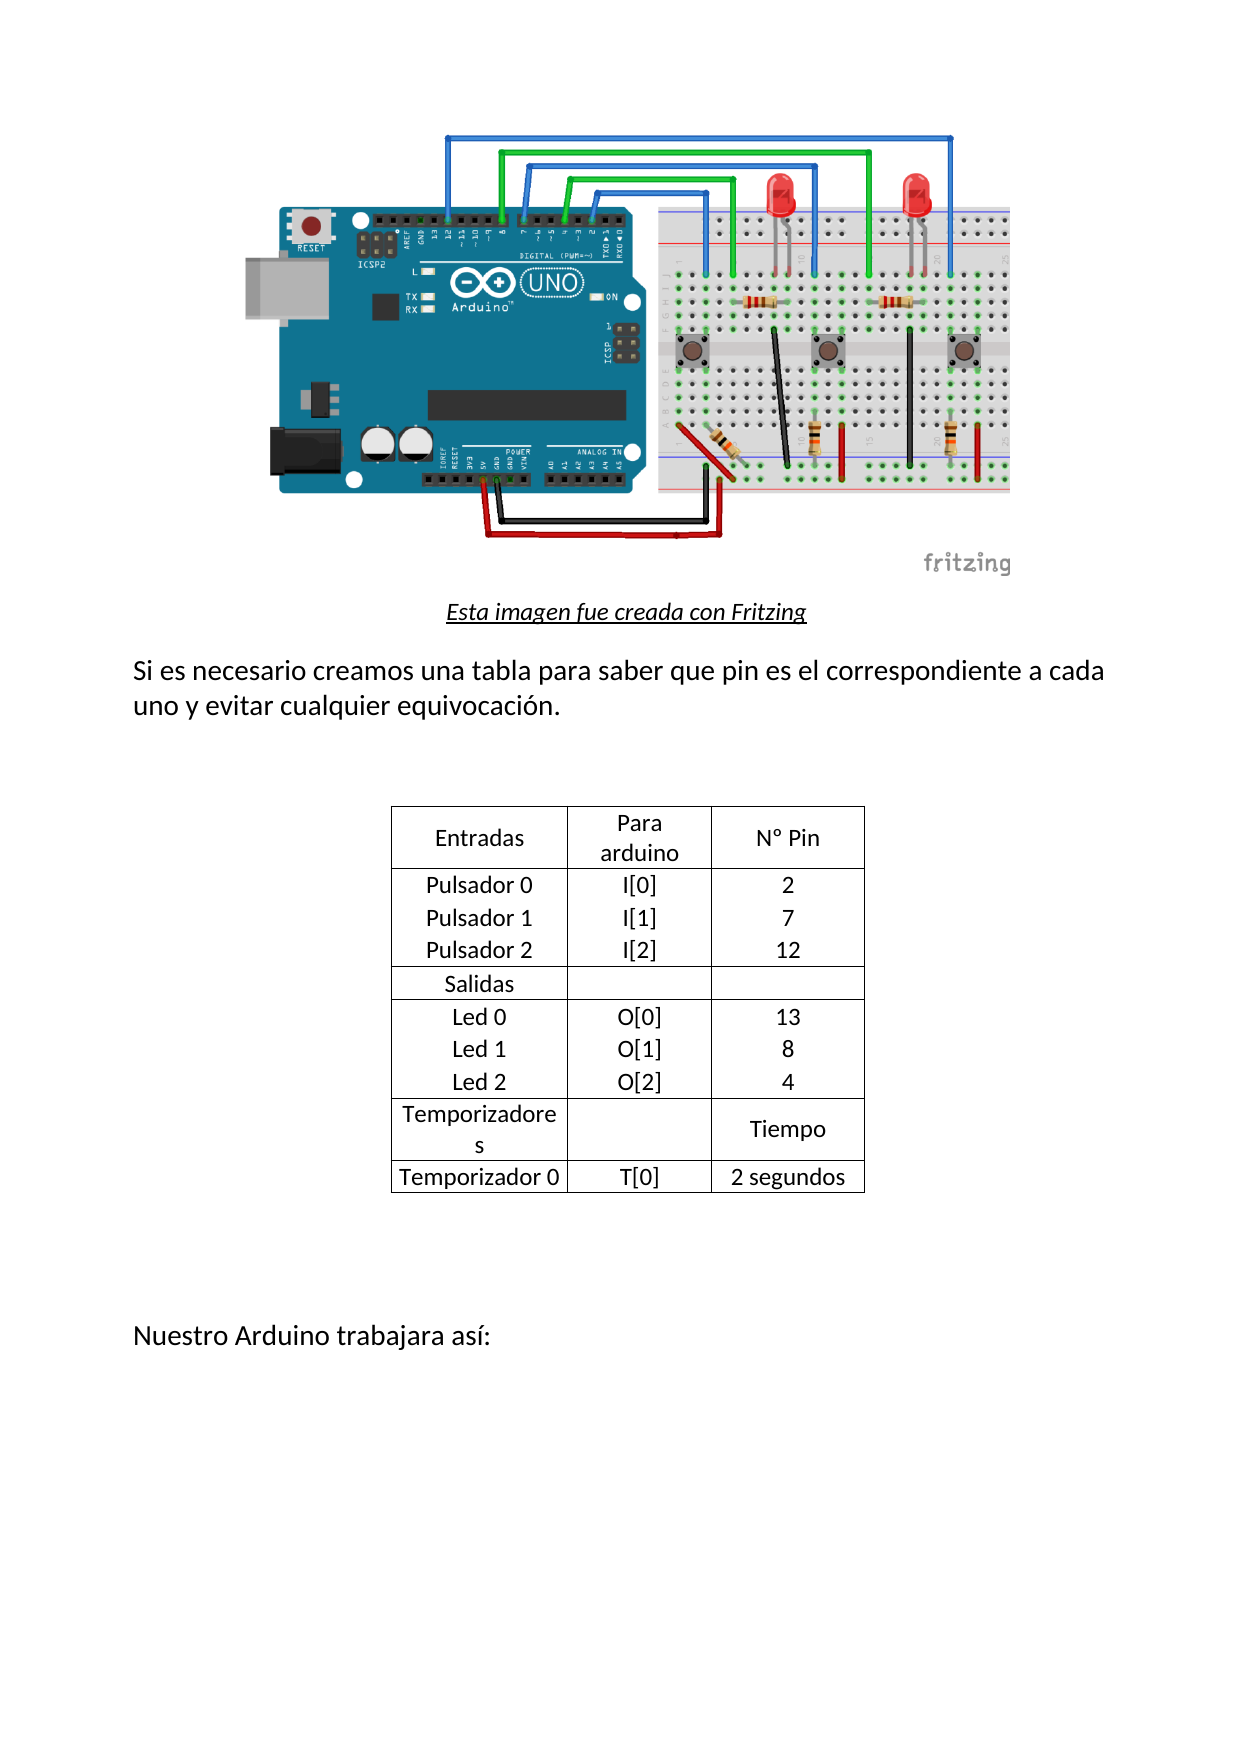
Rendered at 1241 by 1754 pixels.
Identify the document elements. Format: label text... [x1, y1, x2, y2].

table_cell Pulsador 1 [392, 901, 567, 933]
table_cell Pulsador 0 [392, 869, 567, 901]
table_cell I[2] [568, 933, 711, 966]
table_cell Temporizadores [392, 1099, 567, 1159]
table_cell 7 [712, 901, 864, 933]
table_cell 13 [712, 1000, 864, 1032]
table_cell 8 [712, 1032, 864, 1064]
table_cell Pulsador 2 [392, 933, 567, 966]
table_cell I[1] [568, 901, 711, 933]
table_cell O[1] [568, 1032, 711, 1064]
text Esta imagen fue creada con Fritzing [133, 596, 1122, 626]
table_header Nº Pin [712, 807, 864, 868]
table_cell Temporizador 0 [392, 1161, 567, 1192]
table_cell Salidas [392, 967, 567, 999]
table_cell 12 [712, 933, 864, 966]
table_cell [712, 967, 864, 999]
table_cell [568, 967, 711, 999]
table_cell I[0] [568, 869, 711, 901]
text Nuestro Arduino trabajara así: [133, 1317, 1122, 1352]
table_cell 4 [712, 1065, 864, 1097]
table_header Para arduino [568, 807, 711, 868]
table_cell O[2] [568, 1065, 711, 1097]
table_cell Tiempo [712, 1099, 864, 1159]
table_cell [568, 1099, 711, 1159]
table_cell 2 [712, 869, 864, 901]
table_cell Led 0 [392, 1000, 567, 1032]
table_header Entradas [392, 807, 567, 868]
table_cell Led 2 [392, 1065, 567, 1097]
text Si es necesario creamos una tabla para saber que pin es el correspondiente a cada uno y evitar cualquier equivocación. [133, 652, 1122, 723]
table_cell 2 segundos [712, 1161, 864, 1192]
table_cell Led 1 [392, 1032, 567, 1064]
table_cell O[0] [568, 1000, 711, 1032]
table_cell T[0] [568, 1161, 711, 1192]
